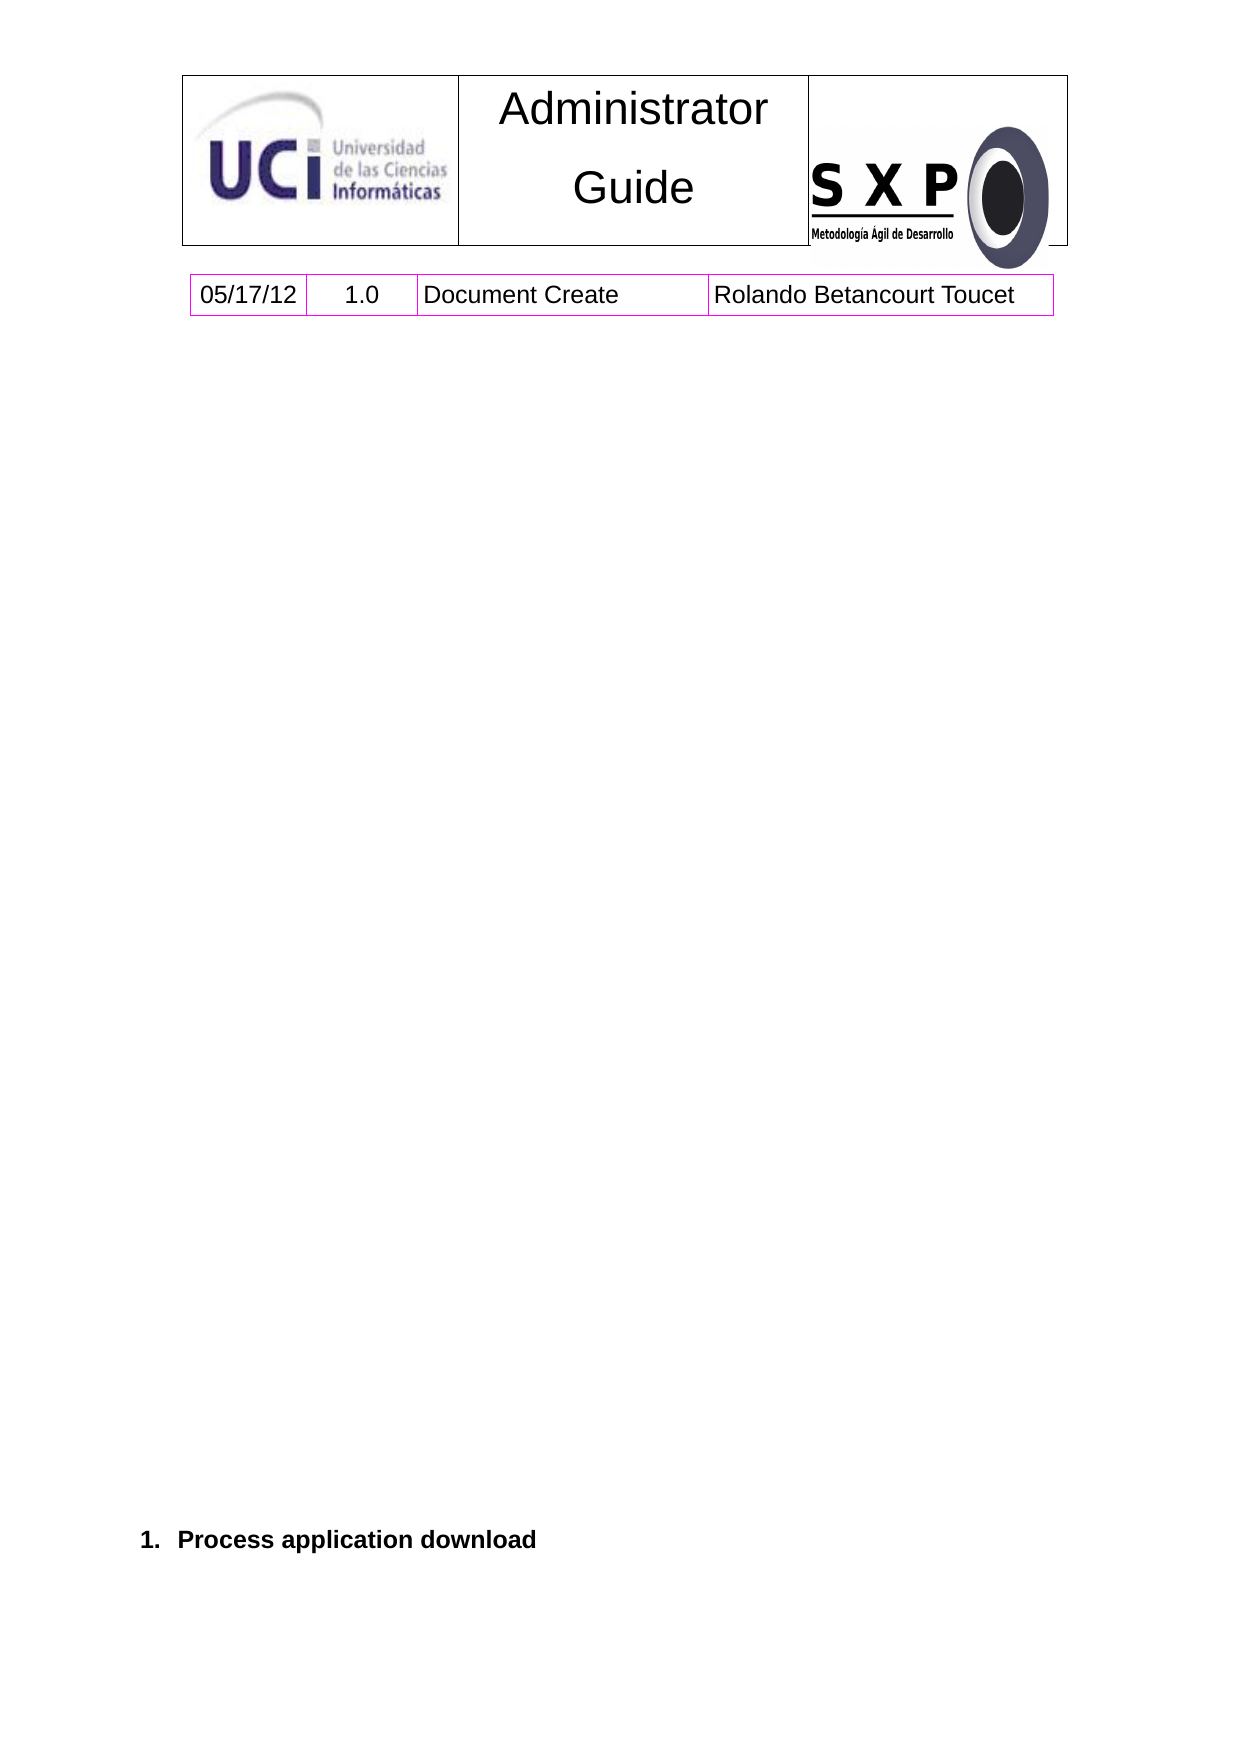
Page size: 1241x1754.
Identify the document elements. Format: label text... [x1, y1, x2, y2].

table_cell Document Create [418, 275, 708, 315]
table_cell Rolando Betancourt Toucet [709, 275, 1053, 315]
table_cell 1.0 [307, 275, 417, 315]
list Process application download [140, 1525, 1063, 1554]
table_cell 05/17/12 [191, 275, 306, 315]
